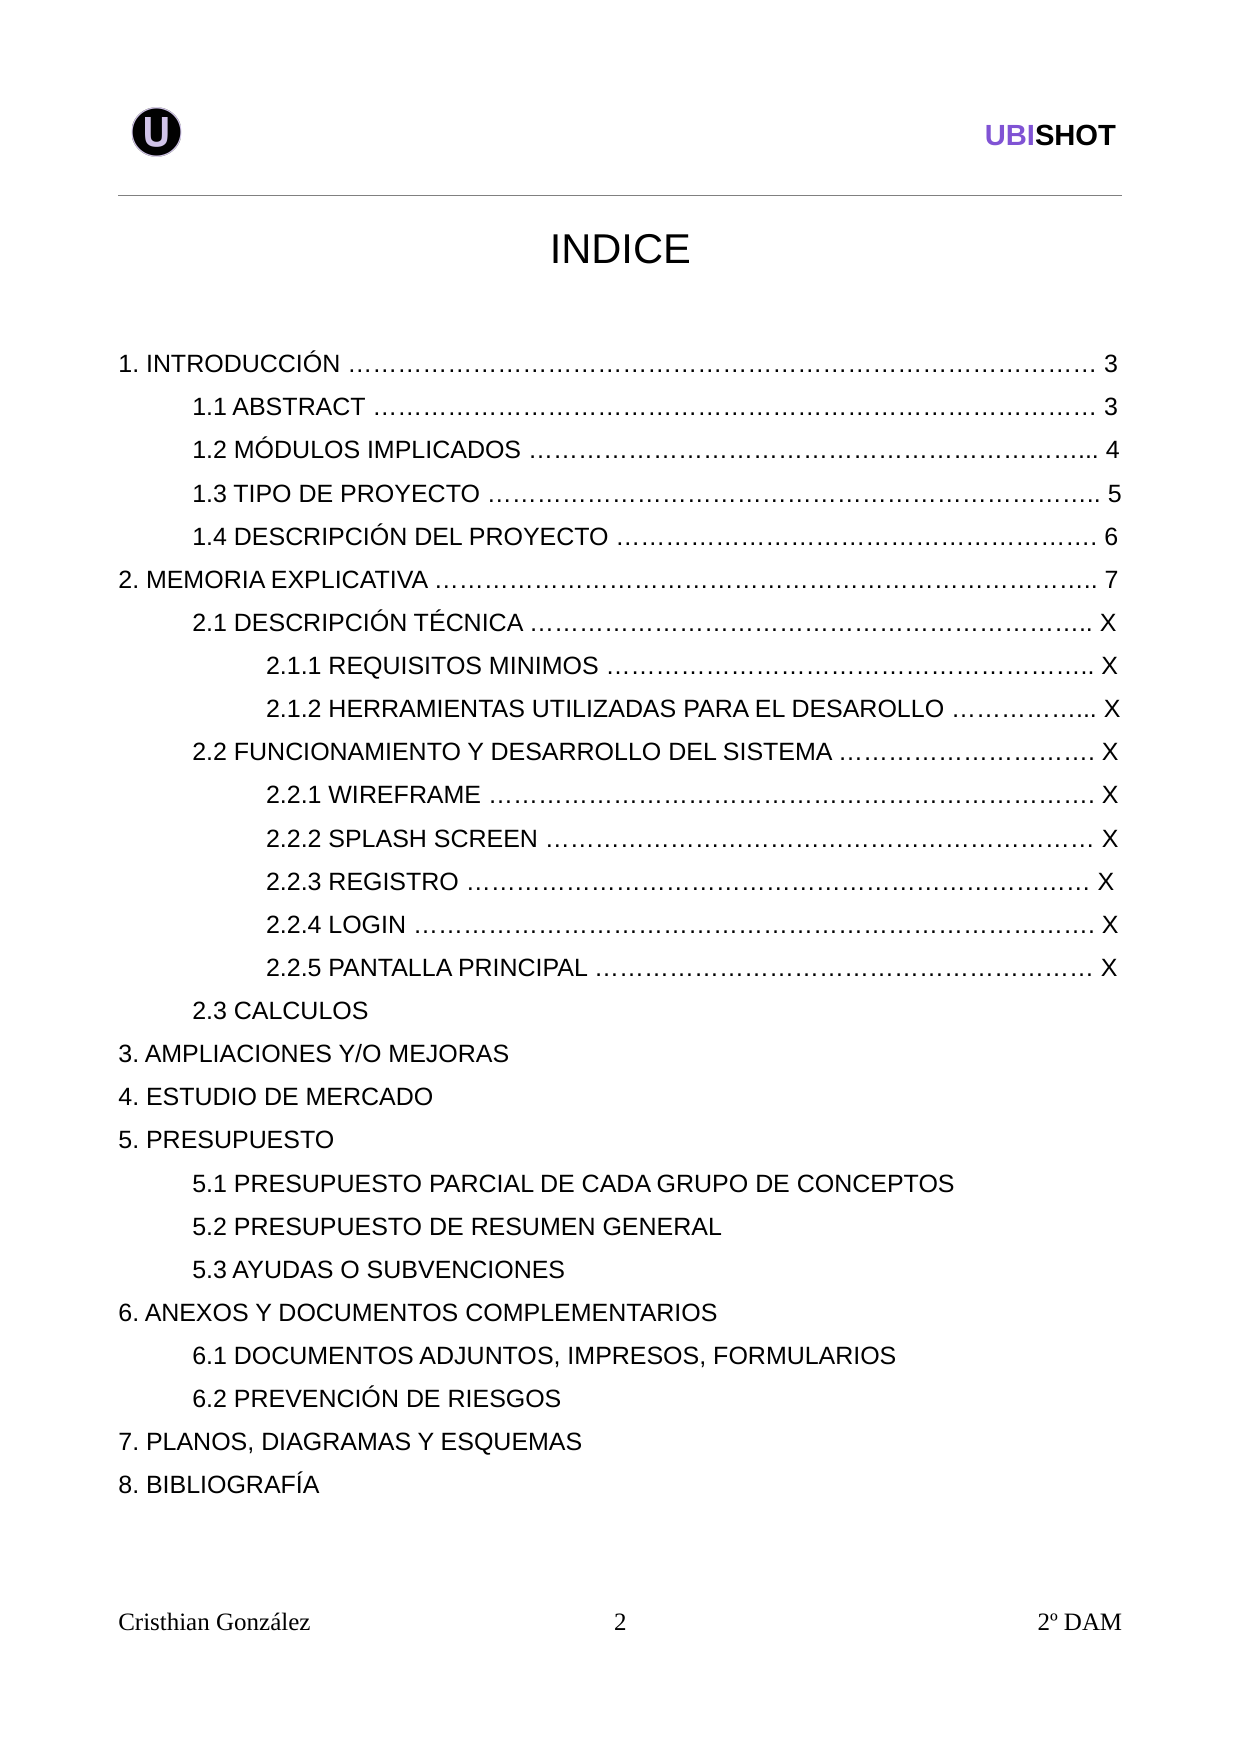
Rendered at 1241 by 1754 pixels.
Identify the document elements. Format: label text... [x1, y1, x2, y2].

text 1.3 TIPO DE PROYECTO ……………………………………………………………….. 5 [118, 479, 1122, 507]
text 1. INTRODUCCIÓN ……………………………………………………………………………… 3 [118, 349, 1122, 378]
text 1.1 ABSTRACT …………………………………………………………………………… 3 [118, 392, 1122, 421]
text 6.2 PREVENCIÓN DE RIESGOS [118, 1384, 1122, 1413]
text INDICE [118, 225, 1122, 273]
picture [130, 106, 183, 158]
text 2.2.4 LOGIN ………………………………………………………………………. X [118, 910, 1122, 939]
text 3. AMPLIACIONES Y/O MEJORAS [118, 1039, 1122, 1068]
text 4. ESTUDIO DE MERCADO [118, 1082, 1122, 1111]
text 6. ANEXOS Y DOCUMENTOS COMPLEMENTARIOS [118, 1298, 1122, 1327]
text 2.2.2 SPLASH SCREEN ………………………………………………………… X [118, 824, 1122, 852]
text 1.2 MÓDULOS IMPLICADOS …………………………………………………………... 4 [118, 436, 1122, 464]
text 2. MEMORIA EXPLICATIVA …………………………………………………………………….. 7 [118, 565, 1122, 594]
text 2.1 DESCRIPCIÓN TÉCNICA ………………………………………………………….. X [118, 608, 1122, 637]
text 2.1.1 REQUISITOS MINIMOS ………………………………………………….. X [118, 651, 1122, 680]
text 6.1 DOCUMENTOS ADJUNTOS, IMPRESOS, FORMULARIOS [118, 1341, 1122, 1370]
text 1.4 DESCRIPCIÓN DEL PROYECTO …………………………………………………. 6 [118, 522, 1122, 551]
text 2.2.5 PANTALLA PRINCIPAL …………………………………………………… X [118, 953, 1122, 982]
text 2.2.3 REGISTRO ………………………………………………………………… X [118, 867, 1122, 896]
text 2.2 FUNCIONAMIENTO Y DESARROLLO DEL SISTEMA …………………………. X [118, 737, 1122, 766]
text 2.2.1 WIREFRAME ………………………………………………………………. X [118, 781, 1122, 809]
text 5.3 AYUDAS O SUBVENCIONES [118, 1255, 1122, 1284]
text 5.1 PRESUPUESTO PARCIAL DE CADA GRUPO DE CONCEPTOS [118, 1169, 1122, 1197]
text 2.1.2 HERRAMIENTAS UTILIZADAS PARA EL DESAROLLO ……………... X [118, 694, 1122, 723]
text 5.2 PRESUPUESTO DE RESUMEN GENERAL [118, 1212, 1122, 1241]
text 8. BIBLIOGRAFÍA [118, 1471, 1122, 1499]
text 5. PRESUPUESTO [118, 1126, 1122, 1154]
text 7. PLANOS, DIAGRAMAS Y ESQUEMAS [118, 1427, 1122, 1456]
text 2.3 CALCULOS [118, 996, 1122, 1025]
